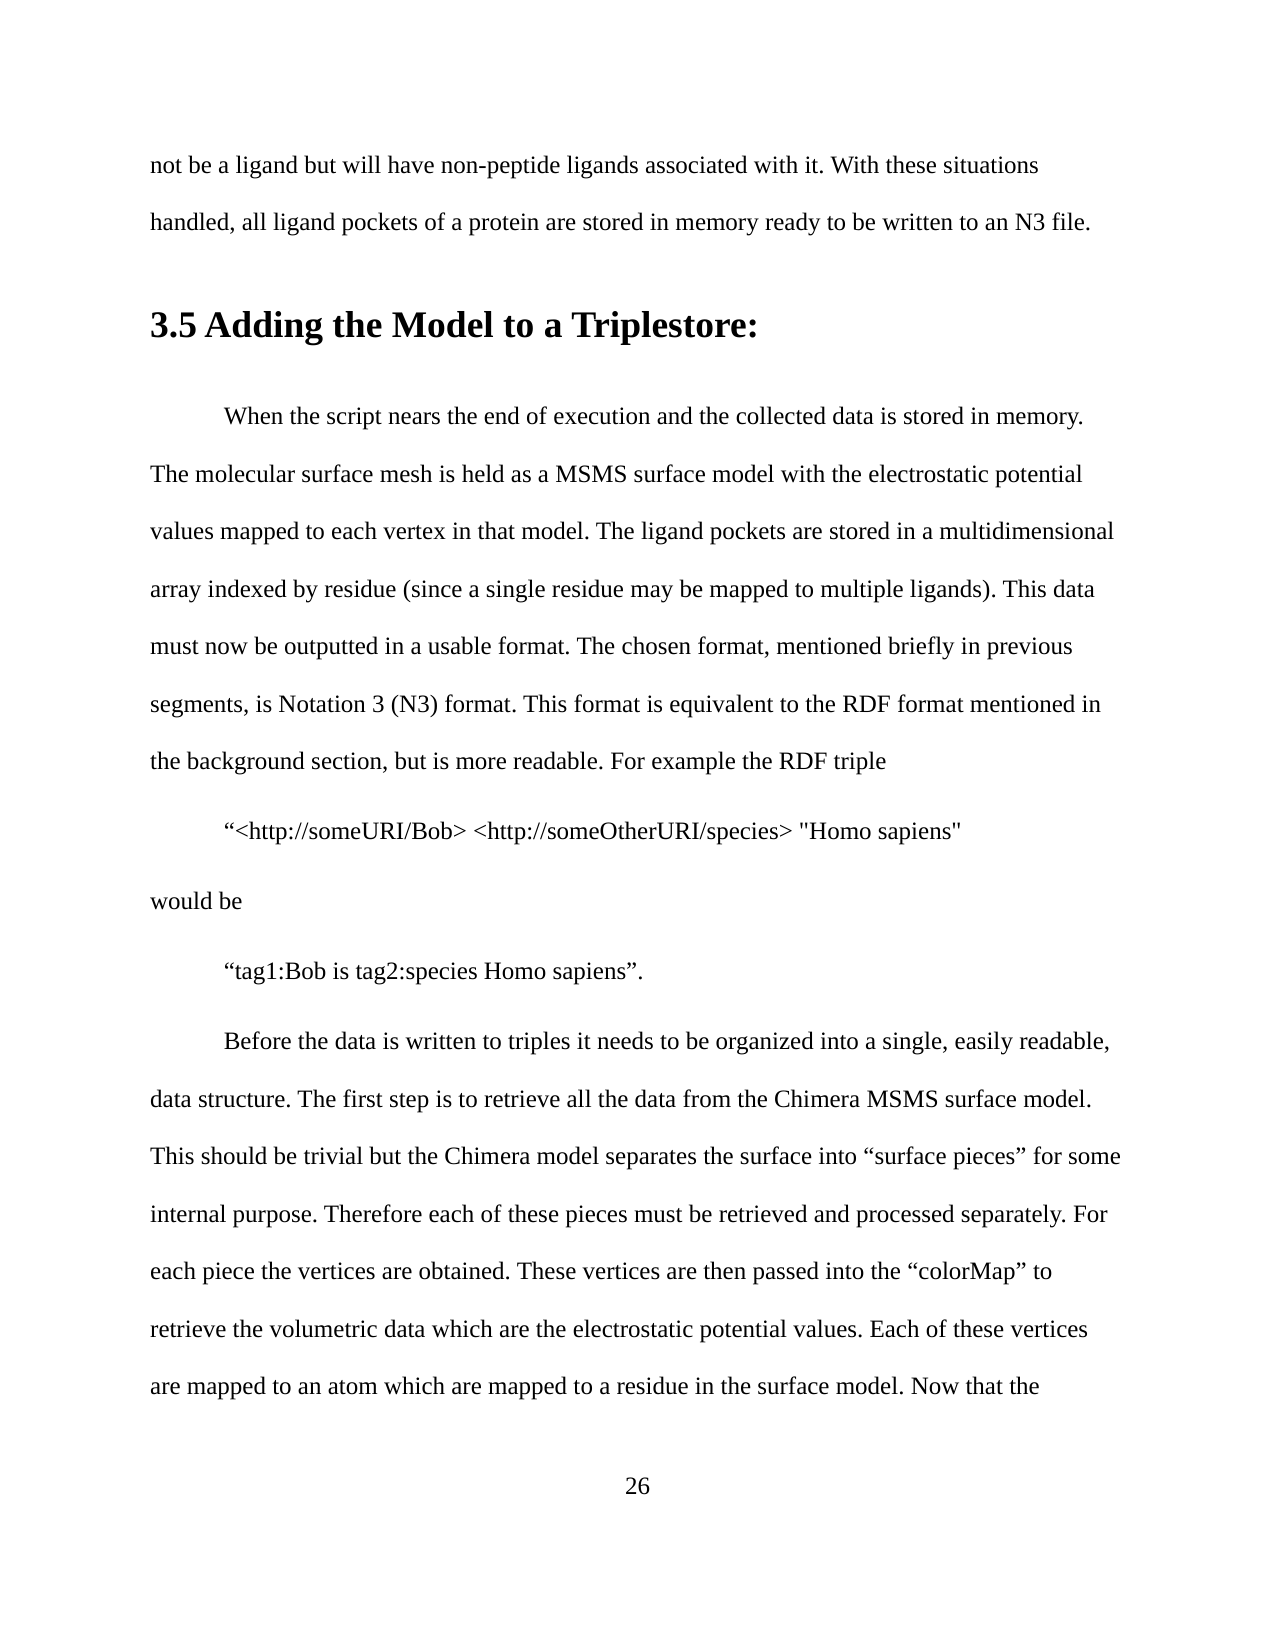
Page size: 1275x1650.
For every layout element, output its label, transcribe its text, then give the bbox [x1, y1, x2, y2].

text Before the data is written to triples it needs to be organized into a single, easily readable, data structure. The first step is to retrieve all the data from the Chimera MSMS surface model. This should be trivial but the Chimera model separates the surface into “surface pieces” for some internal purpose. Therefore each of these pieces must be retrieved and processed separately. For each piece the vertices are obtained. These vertices are then passed into the “colorMap” to retrieve the volumetric data which are the electrostatic potential values. Each of these vertices are mapped to an atom which are mapped to a residue in the surface model. Now that the [150, 1026, 1125, 1400]
subtitle 3.5 Adding the Model to a Triplestore: [150, 302, 1125, 346]
text not be a ligand but will have non-peptide ligands associated with it. With these situations handled, all ligand pockets of a protein are stored in memory ready to be written to an N3 file. [150, 150, 1125, 236]
text “tag1:Bob is tag2:species Homo sapiens”. [150, 956, 1125, 985]
text When the script nears the end of execution and the collected data is stored in memory. The molecular surface mesh is held as a MSMS surface model with the electrostatic potential values mapped to each vertex in that model. The ligand pockets are stored in a multidimensional array indexed by residue (since a single residue may be mapped to multiple ligands). This data must now be outputted in a usable format. The chosen format, mentioned briefly in previous segments, is Notation 3 (N3) format. This format is equivalent to the RDF format mentioned in the background section, but is more readable. For example the RDF triple [150, 401, 1125, 775]
text would be [150, 886, 1125, 915]
text “<http://someURI/Bob> <http://someOtherURI/species> "Homo sapiens" [150, 816, 1125, 845]
